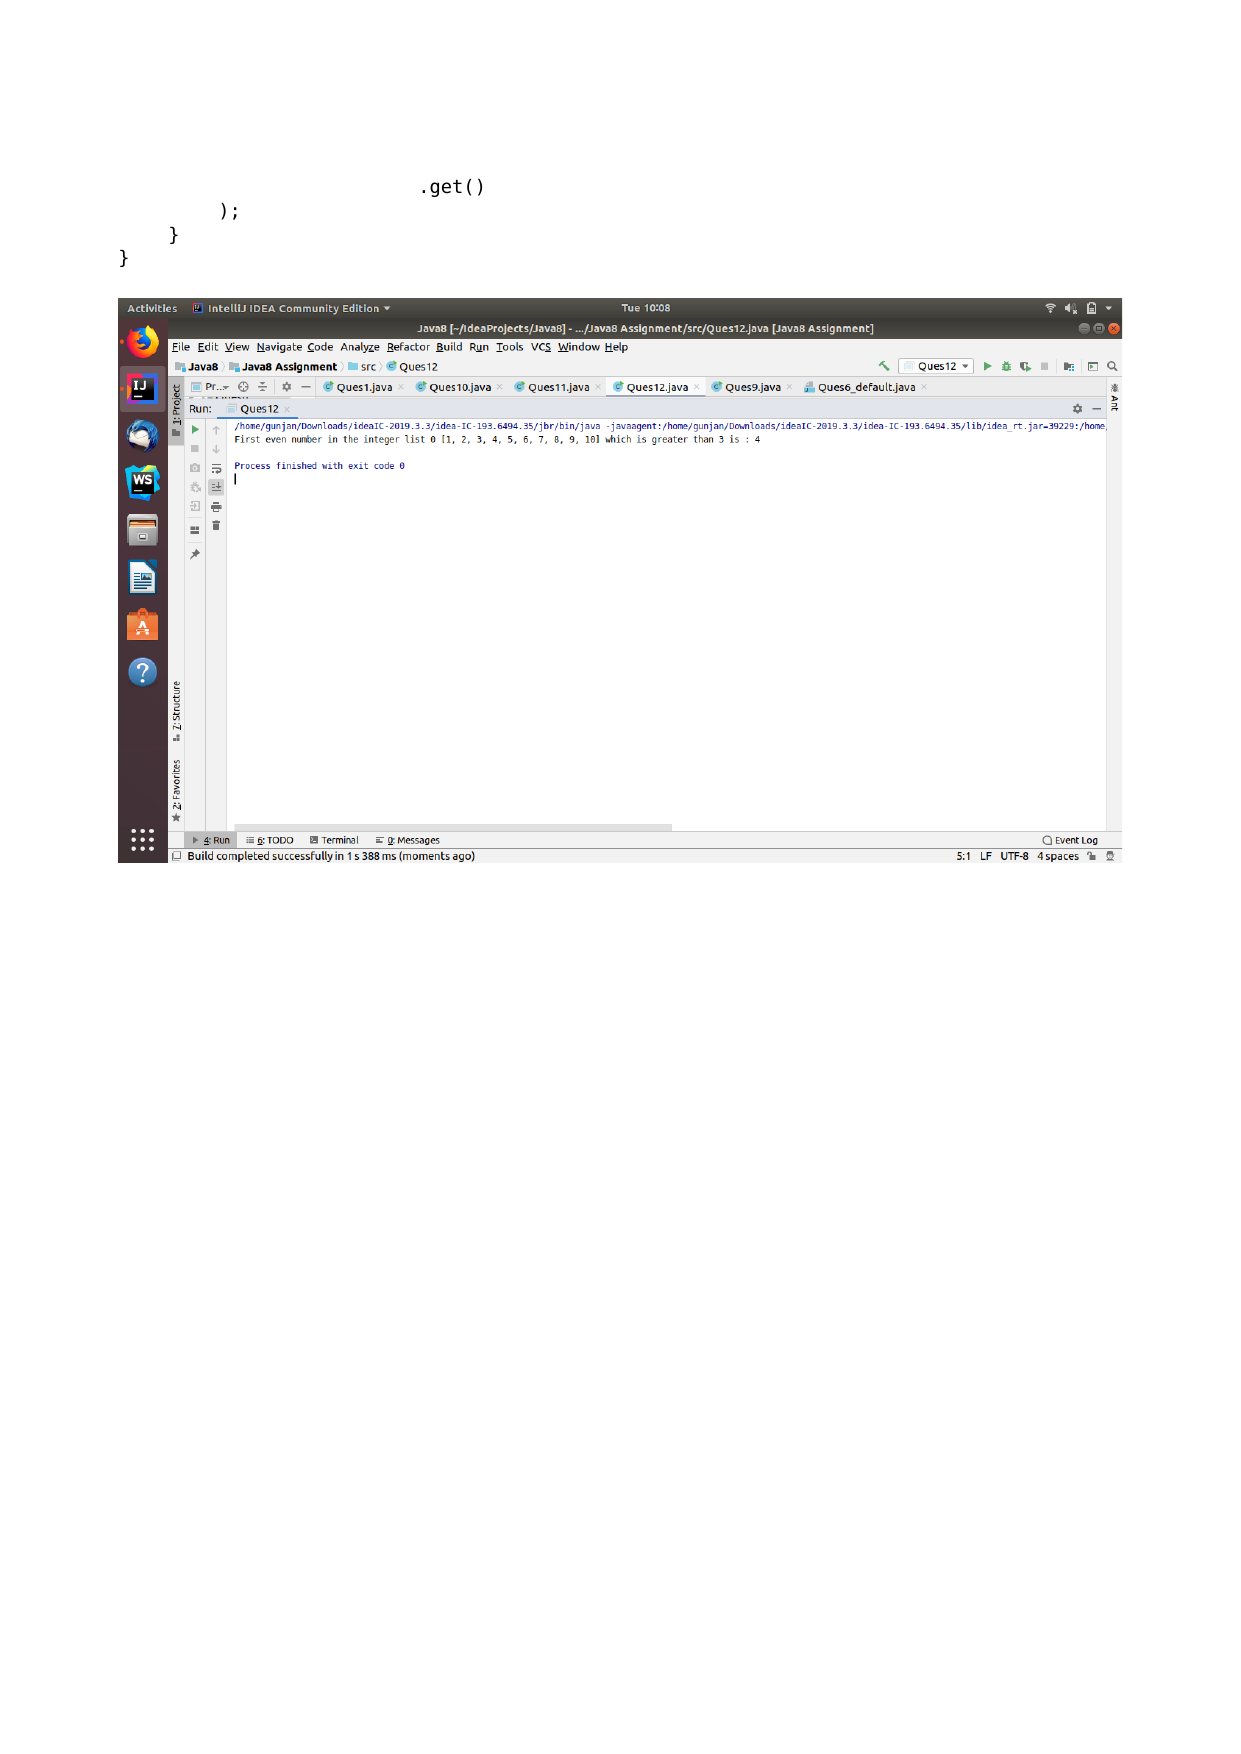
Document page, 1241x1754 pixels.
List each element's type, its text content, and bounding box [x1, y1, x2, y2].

text .get() [118, 176, 1122, 200]
text ); [118, 200, 1122, 224]
picture [118, 298, 1123, 863]
text } [118, 247, 1122, 269]
text } [118, 224, 1122, 247]
